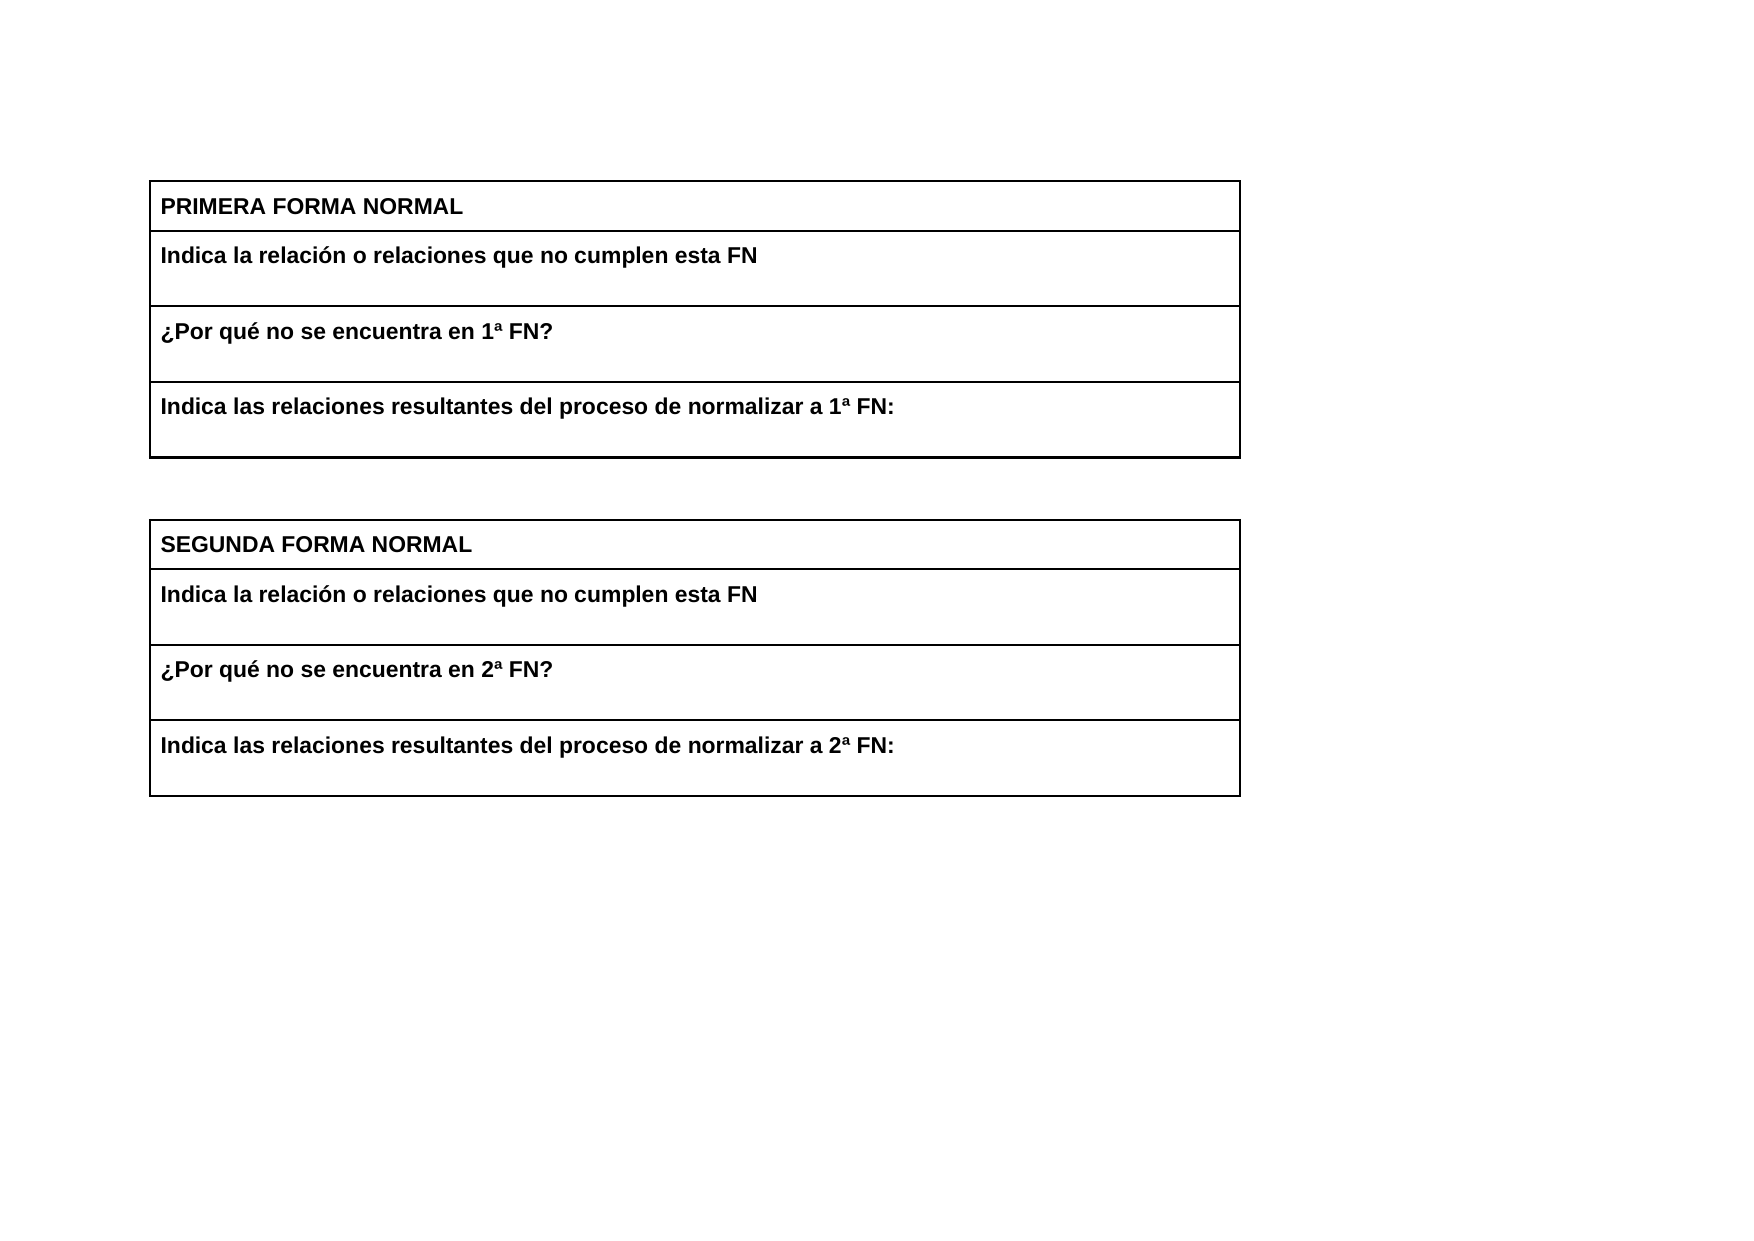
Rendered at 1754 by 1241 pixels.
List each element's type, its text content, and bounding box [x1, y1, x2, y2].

table_cell ¿Por qué no se encuentra en 1ª FN? [151, 307, 1239, 381]
table_cell Indica las relaciones resultantes del proceso de normalizar a 1ª FN: [151, 383, 1239, 456]
table_cell ¿Por qué no se encuentra en 2ª FN? [151, 646, 1239, 719]
table_cell Indica las relaciones resultantes del proceso de normalizar a 2ª FN: [151, 721, 1239, 795]
table_header SEGUNDA FORMA NORMAL [151, 521, 1239, 568]
table_header PRIMERA FORMA NORMAL [151, 182, 1239, 229]
table_cell Indica la relación o relaciones que no cumplen esta FN [151, 232, 1239, 305]
table_cell Indica la relación o relaciones que no cumplen esta FN [151, 570, 1239, 644]
